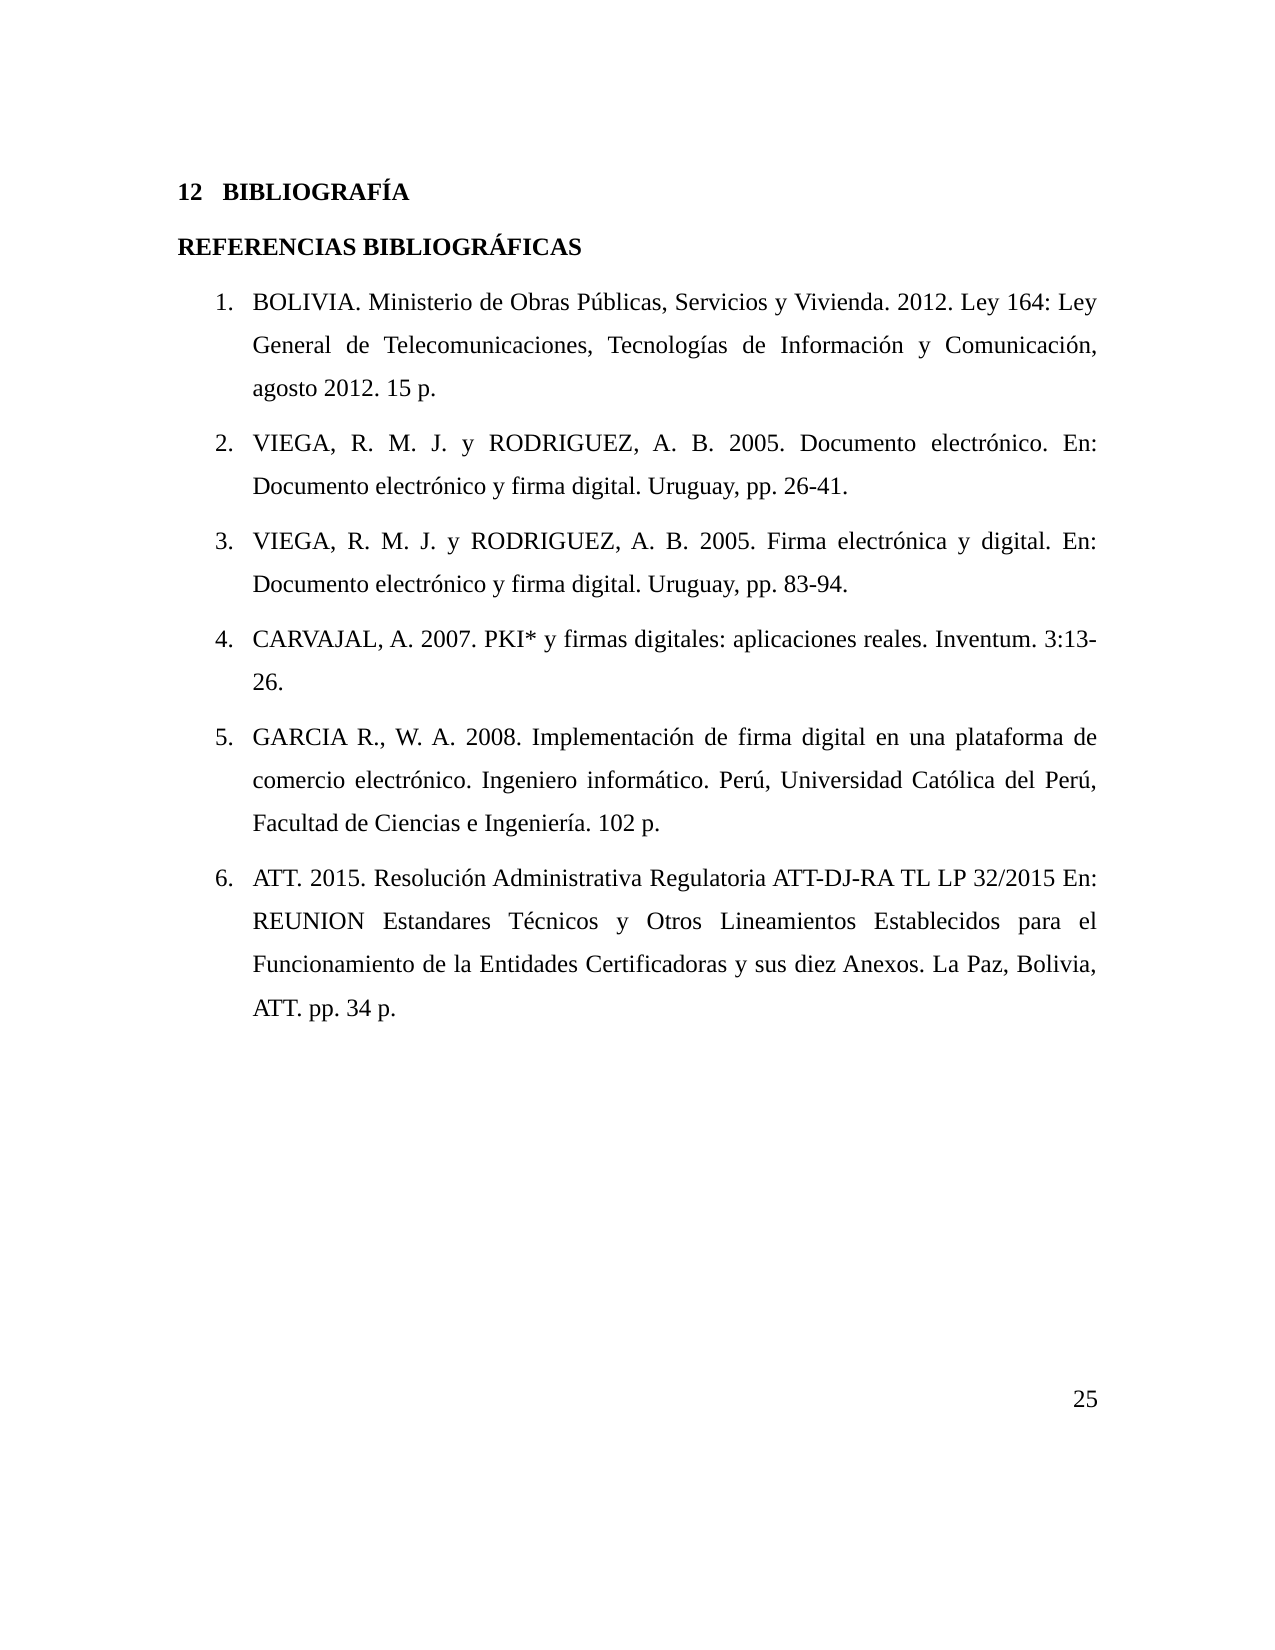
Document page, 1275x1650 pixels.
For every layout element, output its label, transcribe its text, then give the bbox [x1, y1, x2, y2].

list BOLIVIA. Ministerio de Obras Públicas, Servicios y Vivienda. 2012. Ley 164: Ley General de Telecomunicaciones, Tecnologías de Información y Comunicación, agosto 2012. 15 p. [215, 287, 1098, 402]
list VIEGA, R. M. J. y RODRIGUEZ, A. B. 2005. Documento electrónico. En: Documento electrónico y firma digital. Uruguay, pp. 26-41. [215, 428, 1098, 500]
list VIEGA, R. M. J. y RODRIGUEZ, A. B. 2005. Firma electrónica y digital. En: Documento electrónico y firma digital. Uruguay, pp. 83-94. [215, 526, 1098, 598]
subtitle BIBLIOGRAFÍA [177, 177, 1098, 206]
list CARVAJAL, A. 2007. PKI* y firmas digitales: aplicaciones reales. Inventum. 3:13-26. [215, 624, 1098, 696]
text REFERENCIAS BIBLIOGRÁFICAS [177, 232, 1098, 261]
list GARCIA R., W. A. 2008. Implementación de firma digital en una plataforma de comercio electrónico. Ingeniero informático. Perú, Universidad Católica del Perú, Facultad de Ciencias e Ingeniería. 102 p. [215, 722, 1098, 837]
list ATT. 2015. Resolución Administrativa Regulatoria ATT-DJ-RA TL LP 32/2015 En: REUNION Estandares Técnicos y Otros Lineamientos Establecidos para el Funcionamiento de la Entidades Certificadoras y sus diez Anexos. La Paz, Bolivia, ATT. pp. 34 p. [215, 863, 1098, 1021]
